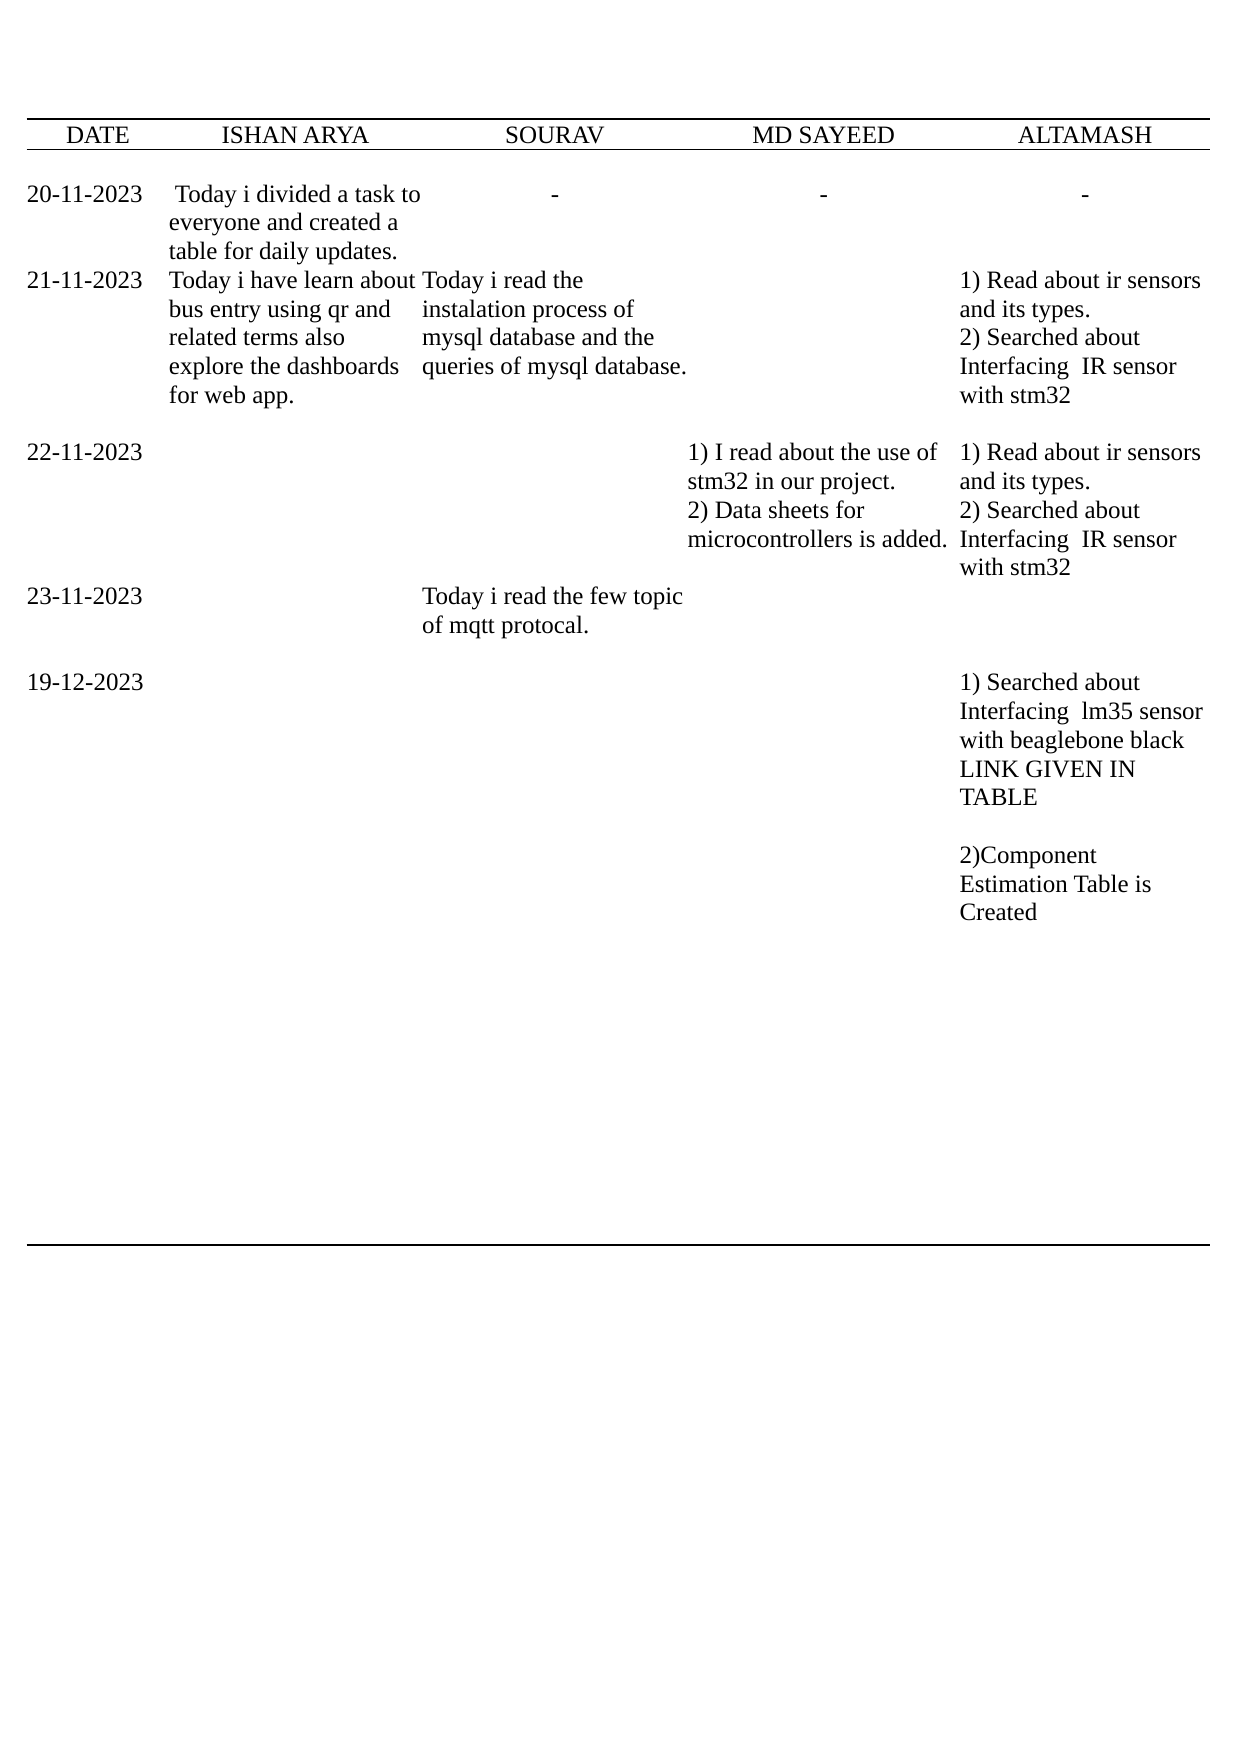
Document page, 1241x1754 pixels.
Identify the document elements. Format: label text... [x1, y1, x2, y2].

table_cell [27, 639, 169, 667]
table_cell [27, 984, 169, 1012]
table_cell 22-11-2023 [27, 438, 169, 581]
table_cell 1) I read about the use of stm32 in our project. 2) Data sheets for microcontrollers is added. [688, 438, 959, 581]
table_cell [27, 1041, 169, 1070]
table_cell [959, 984, 1210, 1012]
table_cell [688, 955, 959, 984]
table_cell [169, 1041, 422, 1070]
table_cell [688, 1070, 959, 1099]
table_cell [422, 438, 687, 581]
table_cell - [688, 179, 959, 265]
table_cell [959, 639, 1210, 667]
table_cell [27, 1099, 169, 1127]
table_cell [959, 581, 1210, 639]
table_cell [169, 1070, 422, 1099]
table_cell [169, 639, 422, 667]
table_cell [27, 1156, 169, 1185]
table_header ALTAMASH [959, 120, 1210, 148]
table_header ISHAN ARYA [169, 120, 422, 148]
table_cell [688, 1214, 959, 1244]
table_cell [169, 1099, 422, 1127]
table_cell [422, 1128, 687, 1156]
table_cell Today i read the few topic of mqtt protocal. [422, 581, 687, 639]
table_cell Today i have learn about bus entry using qr and related terms also explore the dashboards for web app. [169, 265, 422, 409]
table_cell Today i divided a task to everyone and created a table for daily updates. [169, 179, 422, 265]
table_cell [422, 1156, 687, 1185]
table_cell [959, 1099, 1210, 1127]
table_cell [169, 955, 422, 984]
table_cell [688, 984, 959, 1012]
table_cell [169, 581, 422, 639]
table_cell [422, 1099, 687, 1127]
table_cell [959, 1156, 1210, 1185]
table_cell [688, 581, 959, 639]
table_cell [959, 1214, 1210, 1244]
table_cell 1) Searched about Interfacing lm35 sensor with beaglebone black LINK GIVEN IN TABLE 2)Component Estimation Table is Created [959, 668, 1210, 926]
table_cell [169, 1013, 422, 1041]
table_cell [169, 150, 422, 179]
table_cell [169, 984, 422, 1012]
table_cell [422, 639, 687, 667]
table_cell [959, 926, 1210, 955]
table_cell 1) Read about ir sensors and its types. 2) Searched about Interfacing IR sensor with stm32 [959, 265, 1210, 409]
table_cell [27, 1185, 169, 1214]
table_cell [169, 1156, 422, 1185]
table_cell [169, 1185, 422, 1214]
table_cell [422, 984, 687, 1012]
table_cell [688, 639, 959, 667]
table_cell [169, 926, 422, 955]
table_cell 21-11-2023 [27, 265, 169, 409]
table_cell [27, 1013, 169, 1041]
table_cell [688, 1013, 959, 1041]
table_cell [688, 1041, 959, 1070]
table_cell [422, 926, 687, 955]
table_cell [422, 1214, 687, 1244]
table_cell [688, 668, 959, 926]
table_cell [27, 1070, 169, 1099]
table_cell [422, 409, 687, 437]
table_header DATE [27, 120, 169, 148]
table_cell [959, 1185, 1210, 1214]
table_cell [169, 1214, 422, 1244]
table_cell [422, 1070, 687, 1099]
table_cell [688, 1185, 959, 1214]
table_cell [959, 1041, 1210, 1070]
table_cell [959, 1070, 1210, 1099]
table_cell [959, 1128, 1210, 1156]
table_cell [169, 668, 422, 926]
table_cell [422, 955, 687, 984]
table_cell [688, 1156, 959, 1185]
table_cell [422, 1041, 687, 1070]
table_cell [422, 1013, 687, 1041]
table_cell [959, 1013, 1210, 1041]
table_cell [27, 409, 169, 437]
table_cell [688, 1099, 959, 1127]
table_cell [422, 150, 687, 179]
table_cell [169, 409, 422, 437]
table_cell [688, 409, 959, 437]
table_cell [169, 1128, 422, 1156]
table_cell [27, 955, 169, 984]
table_cell [169, 438, 422, 581]
table_cell [959, 150, 1210, 179]
table_cell - [422, 179, 687, 265]
table_cell [688, 926, 959, 955]
table_cell [27, 1128, 169, 1156]
table_cell Today i read the instalation process of mysql database and the queries of mysql database. [422, 265, 687, 409]
table_cell [422, 1185, 687, 1214]
table_cell 1) Read about ir sensors and its types. 2) Searched about Interfacing IR sensor with stm32 [959, 438, 1210, 581]
table_cell - [959, 179, 1210, 265]
table_cell 19-12-2023 [27, 668, 169, 926]
table_cell [27, 926, 169, 955]
table_cell [422, 668, 687, 926]
table_cell [959, 409, 1210, 437]
table_header MD SAYEED [688, 120, 959, 148]
table_cell 23-11-2023 [27, 581, 169, 639]
table_cell [688, 265, 959, 409]
table_header SOURAV [422, 120, 687, 148]
table_cell 20-11-2023 [27, 179, 169, 265]
table_cell [688, 150, 959, 179]
table_cell [688, 1128, 959, 1156]
table_cell [27, 1214, 169, 1244]
table_cell [959, 955, 1210, 984]
table_cell [27, 150, 169, 179]
